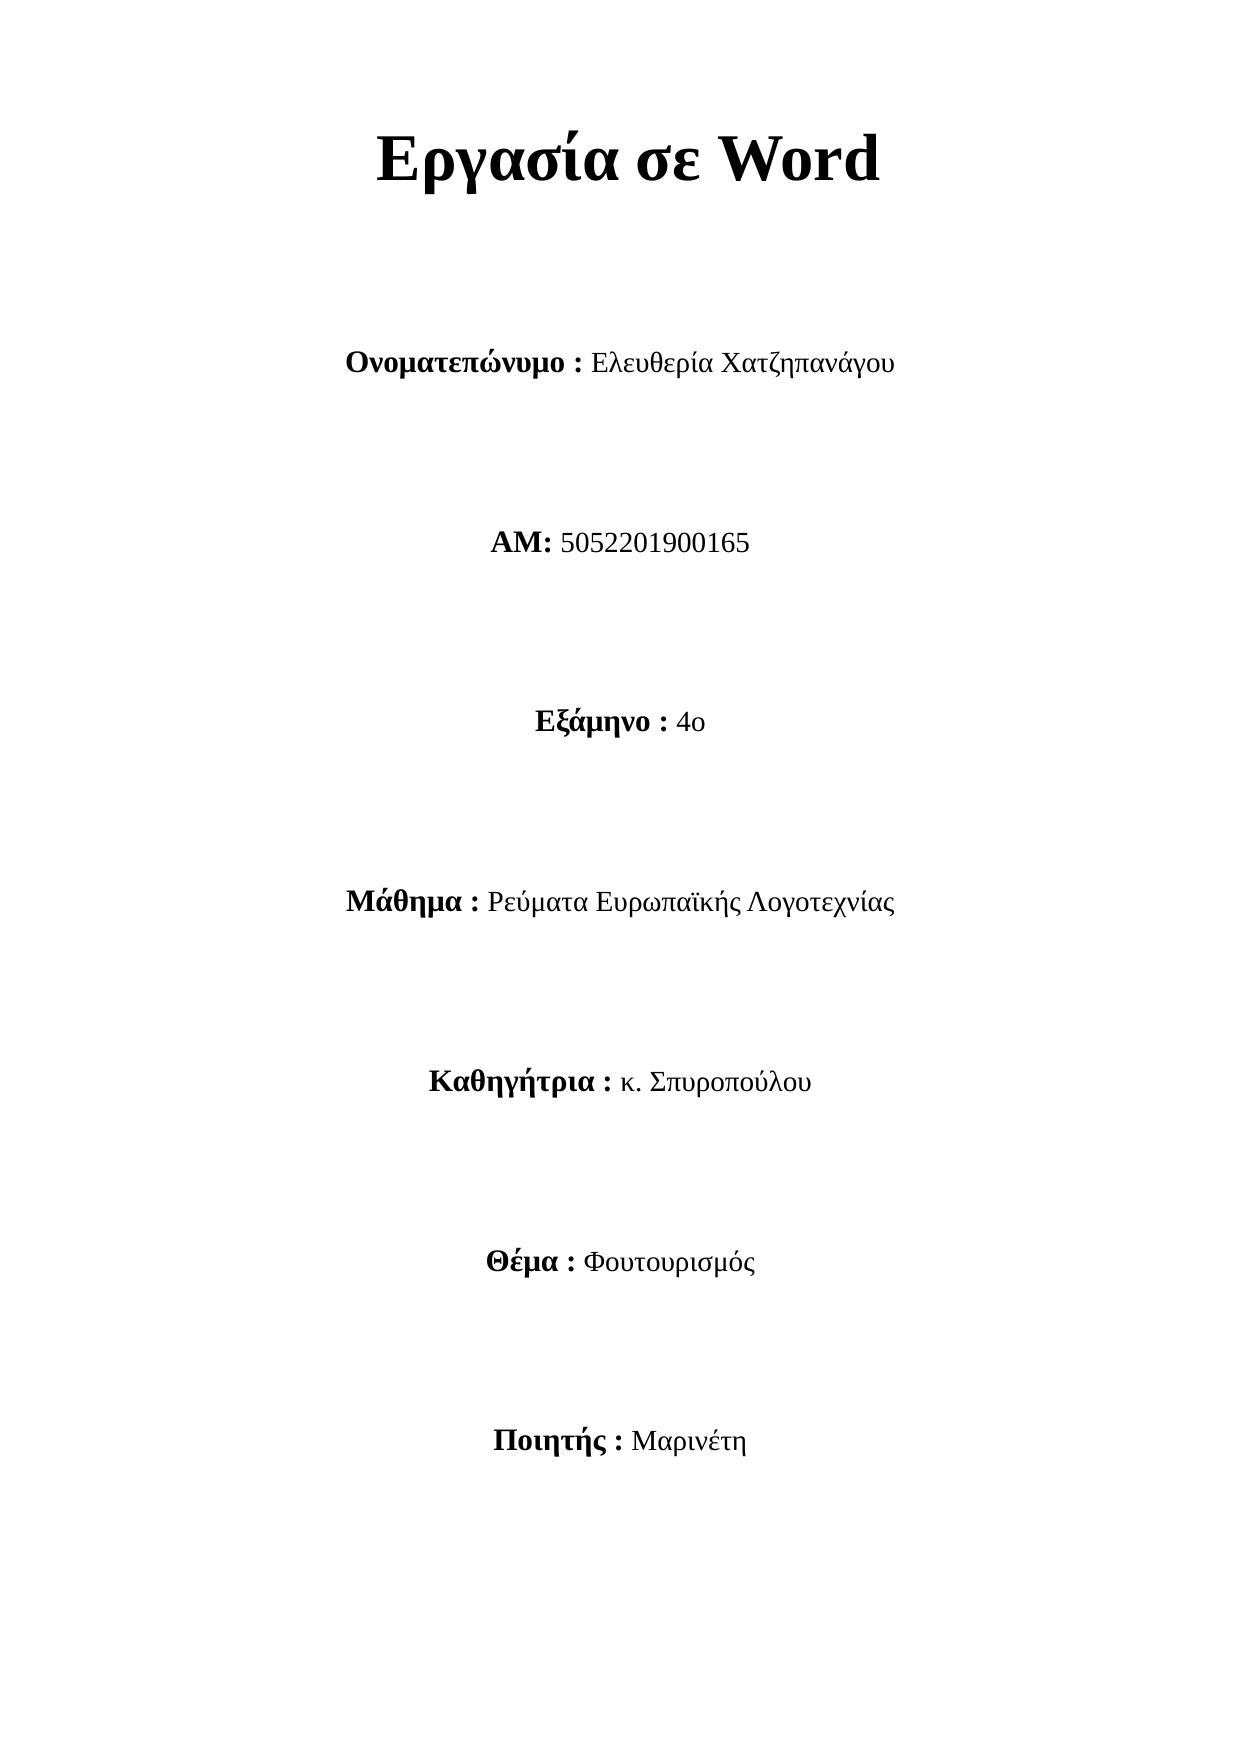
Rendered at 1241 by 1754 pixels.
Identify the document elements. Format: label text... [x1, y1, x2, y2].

text ΑΜ: 5052201900165 [118, 523, 1122, 559]
text Θέμα : Φουτουρισμός [118, 1242, 1122, 1278]
text Μάθημα : Ρεύματα Ευρωπαϊκής Λογοτεχνίας [118, 882, 1122, 918]
text Καθηγήτρια : κ. Σπυροπούλου [118, 1062, 1122, 1098]
text Εξάμηνο : 4ο [118, 703, 1122, 739]
text Ποιητής : Μαρινέτη [118, 1421, 1122, 1457]
text Ονοματεπώνυμο : Ελευθερία Χατζηπανάγου [118, 343, 1122, 379]
text Εργασία σε Word [118, 118, 1122, 195]
